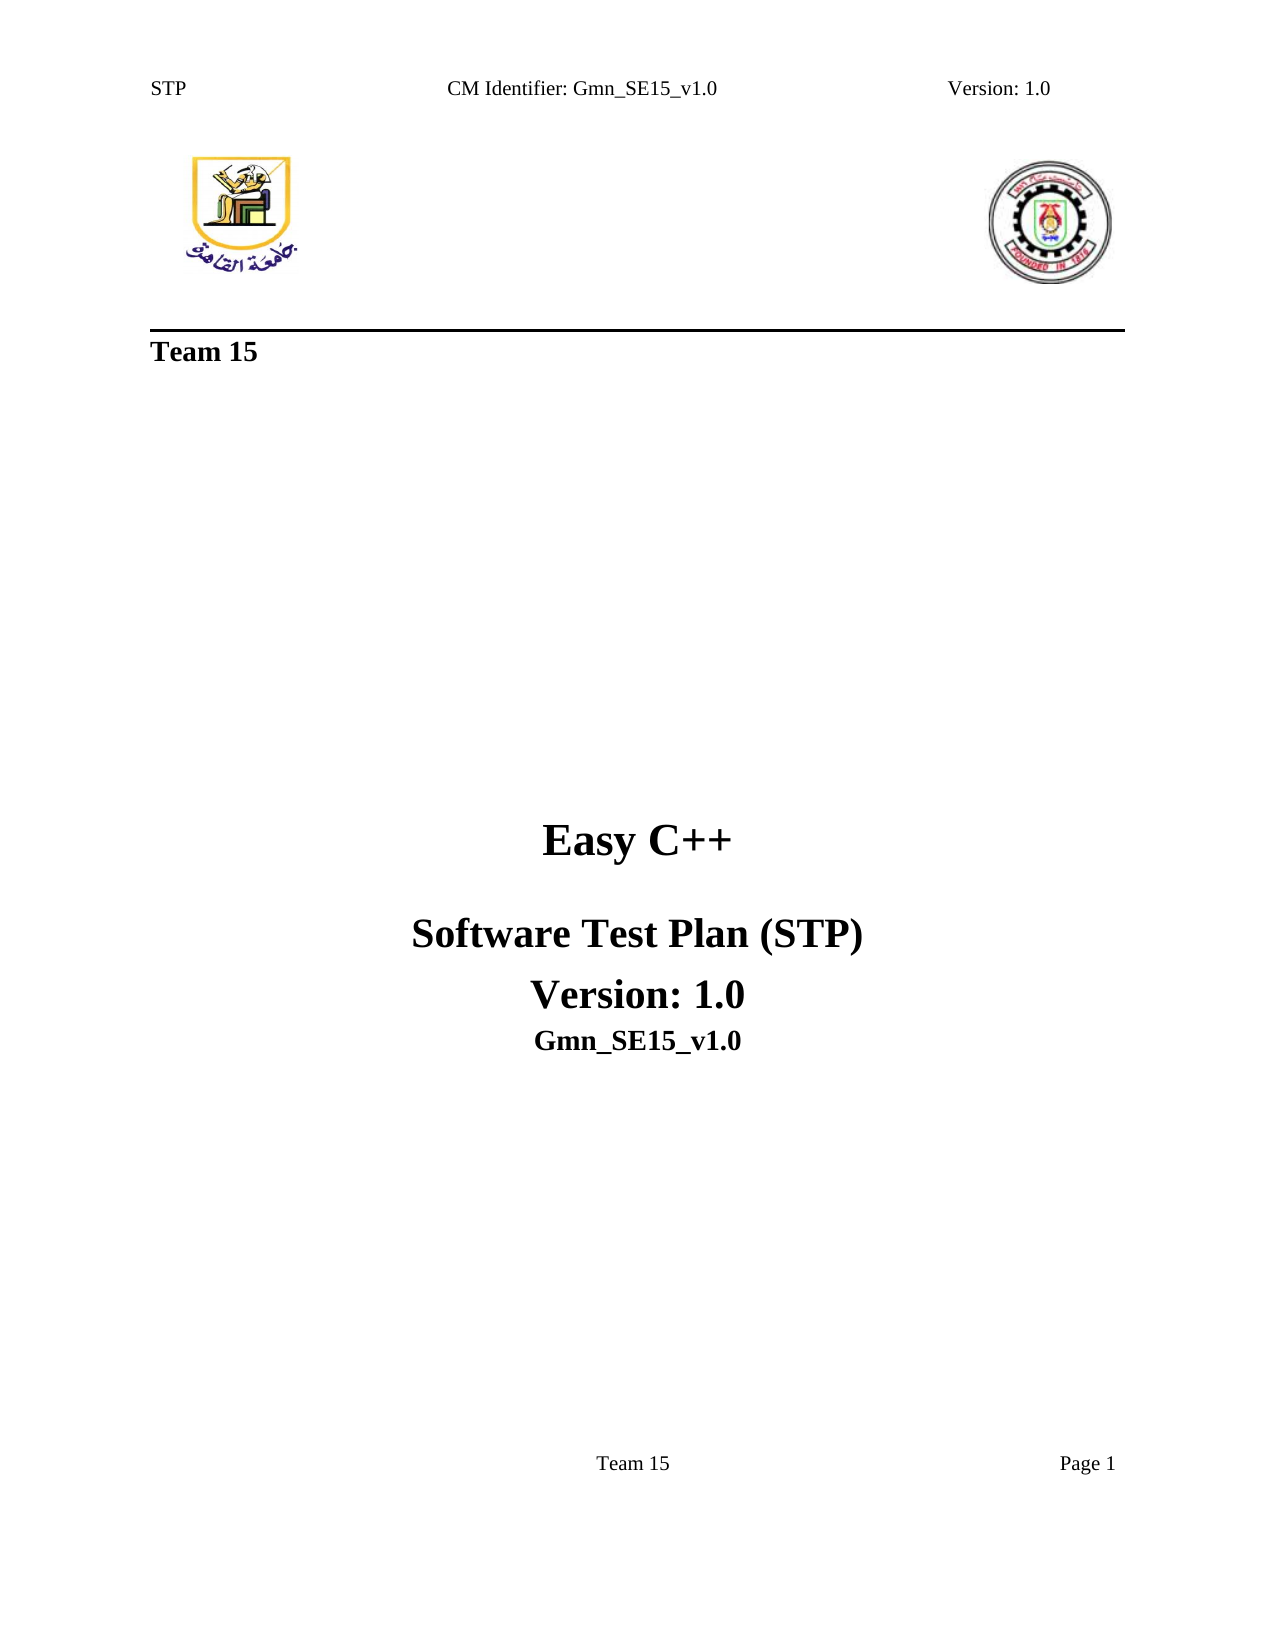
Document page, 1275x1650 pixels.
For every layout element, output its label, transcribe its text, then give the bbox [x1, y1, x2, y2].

text Software Test Plan (STP) [150, 909, 1125, 957]
text Easy C++ [150, 812, 1125, 865]
picture [183, 155, 299, 274]
text Gmn_SE15_v1.0 [150, 1023, 1125, 1057]
text Version: 1.0 [150, 969, 1125, 1017]
picture [984, 159, 1117, 284]
text Team 15 [150, 332, 1125, 368]
